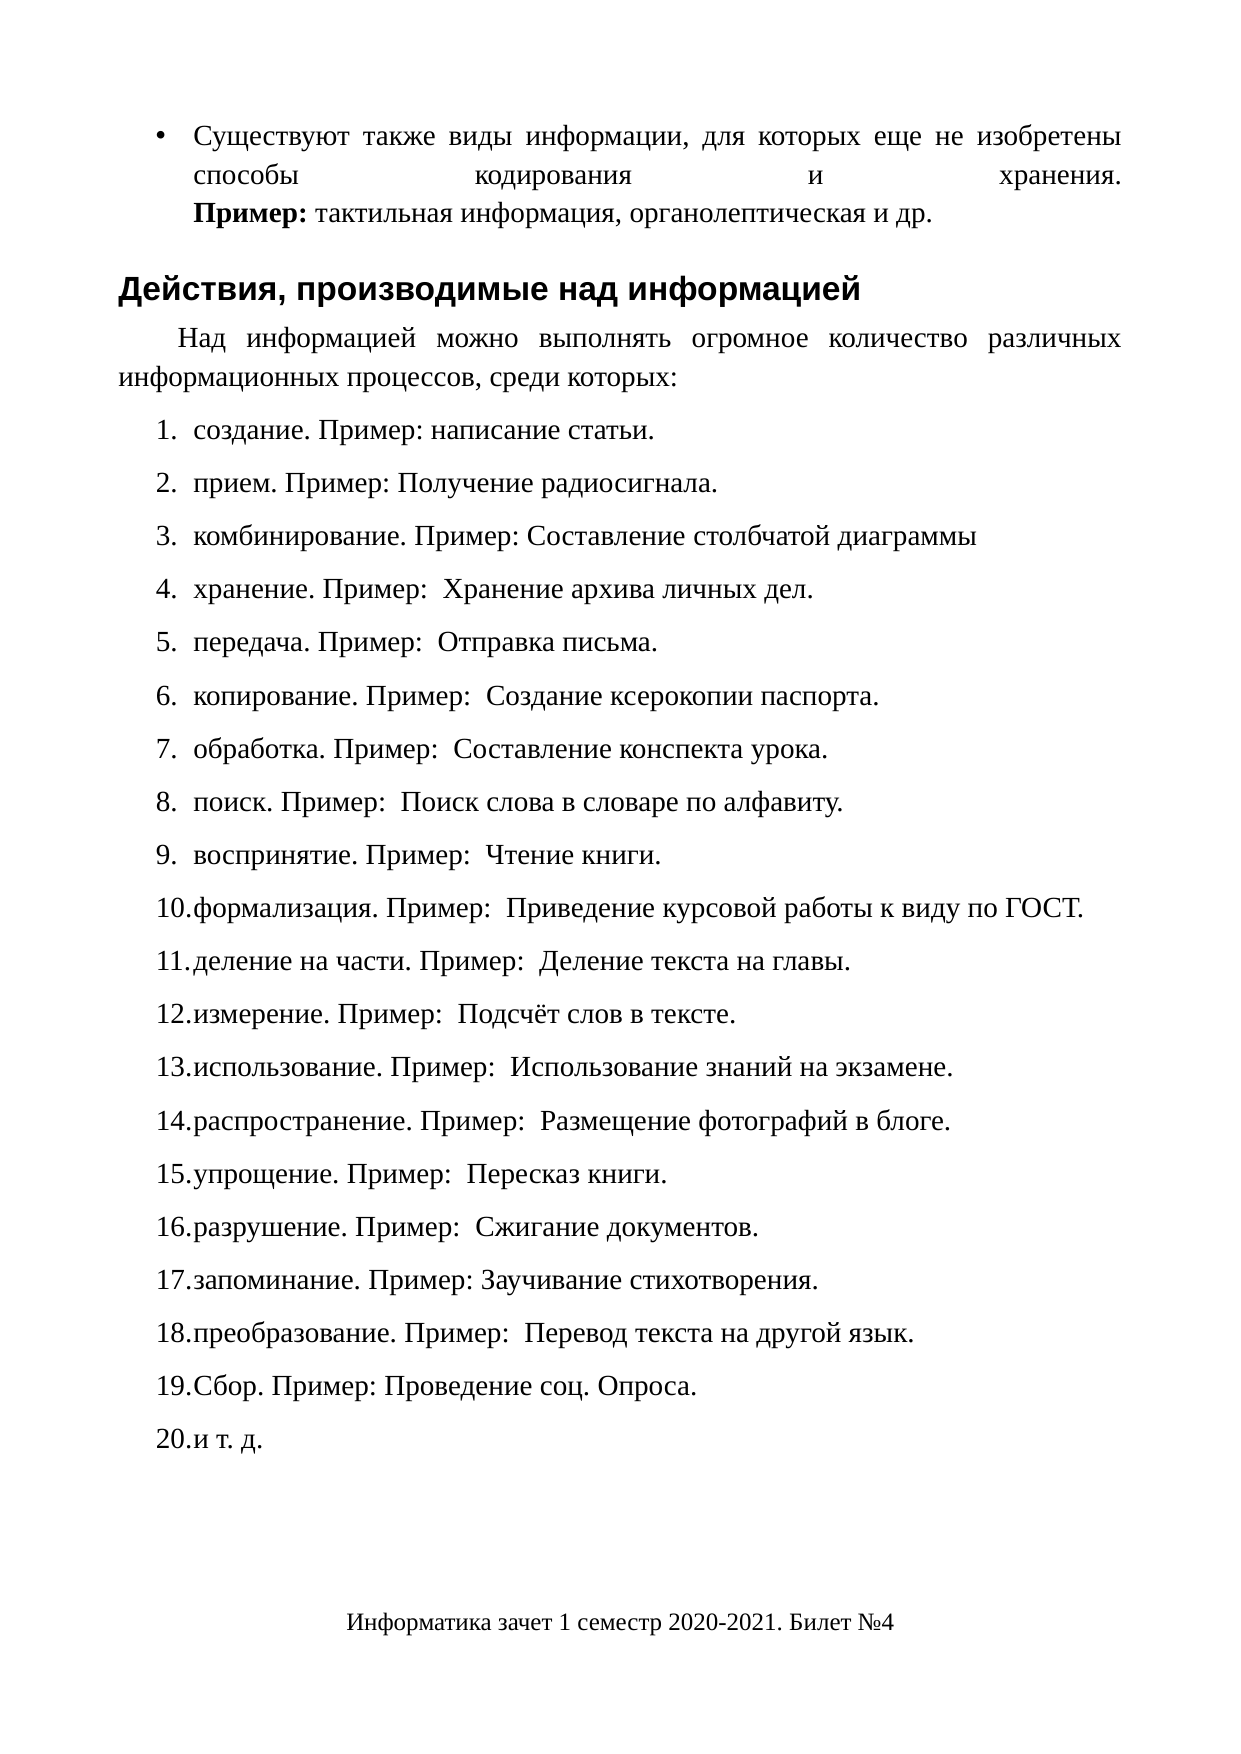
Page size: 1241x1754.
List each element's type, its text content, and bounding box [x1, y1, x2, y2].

list запоминание. Пример: Заучивание стихотворения. [156, 1262, 1122, 1296]
list копирование. Пример: Создание ксерокопии паспорта. [156, 678, 1122, 711]
list Сбор. Пример: Проведение соц. Опроса. [156, 1368, 1122, 1402]
list обработка. Пример: Составление конспекта урока. [156, 731, 1122, 764]
list преобразование. Пример: Перевод текста на другой язык. [156, 1315, 1122, 1349]
list деление на части. Пример: Деление текста на главы. [156, 943, 1122, 977]
list распространение. Пример: Размещение фотографий в блоге. [156, 1103, 1122, 1136]
list формализация. Пример: Приведение курсовой работы к виду по ГОСТ. [156, 890, 1122, 924]
list упрощение. Пример: Пересказ книги. [156, 1156, 1122, 1189]
text Над информацией можно выполнять огромное количество различных информационных процессов, среди которых: [118, 320, 1122, 392]
list и т. д. [156, 1421, 1122, 1455]
list хранение. Пример: Хранение архива личных дел. [156, 571, 1122, 605]
list передача. Пример: Отправка письма. [156, 624, 1122, 658]
list создание. Пример: написание статьи. [156, 412, 1122, 446]
list поиск. Пример: Поиск слова в словаре по алфавиту. [156, 784, 1122, 817]
list разрушение. Пример: Сжигание документов. [156, 1209, 1122, 1242]
list использование. Пример: Использование знаний на экзамене. [156, 1049, 1122, 1083]
list Существуют также виды информации, для которых еще не изобретены способы кодирования и хранения. Пример: тактильная информация, органолептическая и др. [156, 118, 1122, 229]
list измерение. Пример: Подсчёт слов в тексте. [156, 996, 1122, 1030]
list прием. Пример: Получение радиосигнала. [156, 465, 1122, 499]
list комбинирование. Пример: Составление столбчатой диаграммы [156, 518, 1122, 552]
list воспринятие. Пример: Чтение книги. [156, 837, 1122, 871]
subtitle Действия, производимые над информацией [118, 269, 1122, 308]
